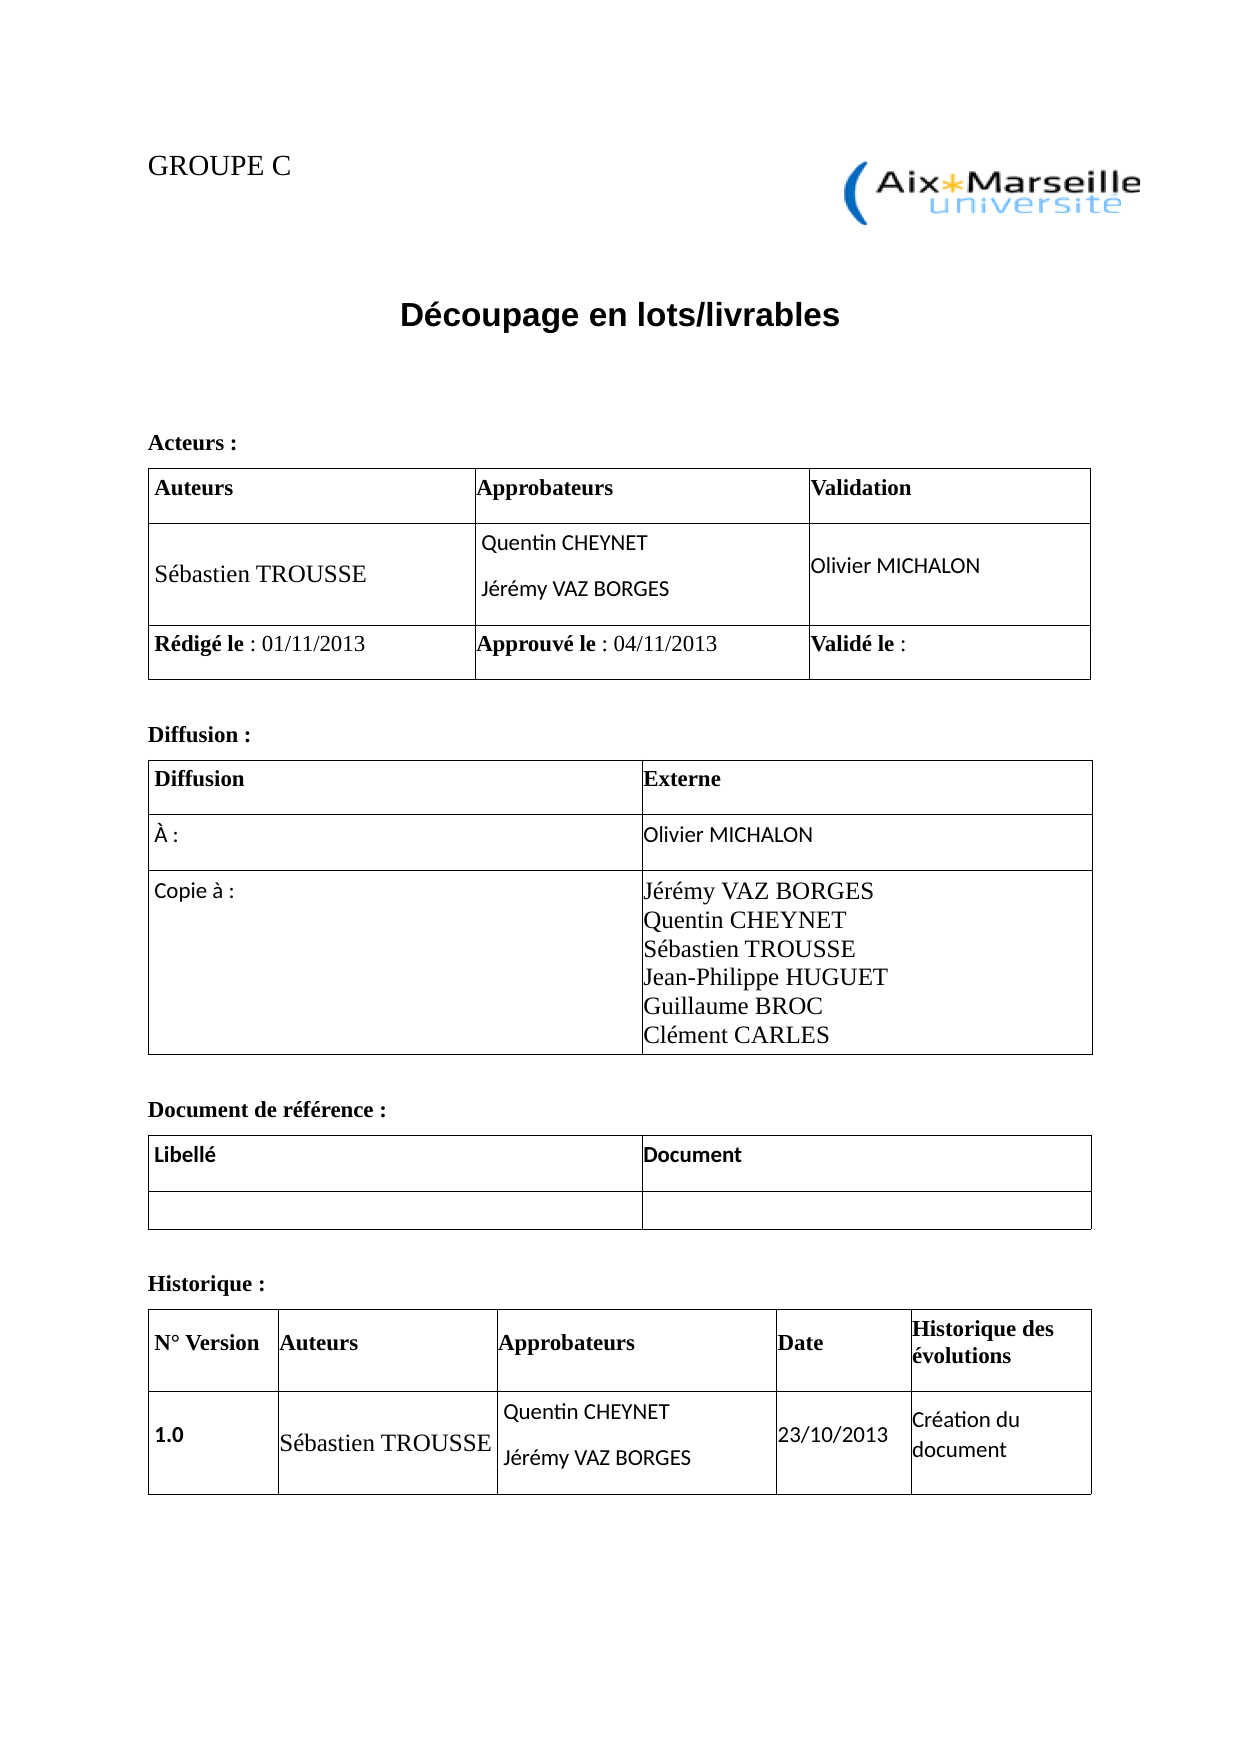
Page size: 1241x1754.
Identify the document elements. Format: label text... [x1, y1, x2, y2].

table_cell Copie à : [149, 871, 642, 1054]
table_cell 1.0 [149, 1392, 278, 1493]
subtitle Découpage en lots/livrables [148, 296, 1093, 334]
table_header Historique des évolutions [912, 1310, 1091, 1391]
table_header Auteurs [279, 1310, 497, 1391]
table_cell À : [149, 815, 642, 870]
table_cell Rédigé le : 01/11/2013 [149, 626, 475, 679]
table_cell Sébastien TROUSSE [149, 524, 475, 625]
table_cell Sébastien TROUSSE [279, 1392, 497, 1493]
table_cell Approuvé le : 04/11/2013 [476, 626, 809, 679]
table_cell [149, 1192, 642, 1229]
table_cell 23/10/2013 [777, 1392, 911, 1493]
table_header Externe [643, 761, 1092, 814]
table_header Diffusion [149, 761, 642, 814]
table_cell [643, 1192, 1091, 1229]
table_cell Jérémy VAZ BORGES Quentin CHEYNET Sébastien TROUSSE Jean-Philippe HUGUET Guillaume BROC Clément CARLES [643, 871, 1092, 1054]
table_header Approbateurs [476, 469, 809, 522]
text Document de référence : [148, 1096, 1093, 1122]
table_header Approbateurs [498, 1310, 776, 1391]
table_cell Validé le : [810, 626, 1090, 679]
text Historique : [148, 1270, 1093, 1296]
table_header Libellé [149, 1136, 642, 1191]
table_cell Quentin CHEYNET Jérémy VAZ BORGES [476, 524, 809, 625]
text Acteurs : [148, 429, 1093, 455]
table_header N° Version [149, 1310, 278, 1391]
table_cell Quentin CHEYNET Jérémy VAZ BORGES [498, 1392, 776, 1493]
table_cell Création du document [912, 1392, 1091, 1493]
table_header Validation [810, 469, 1090, 522]
table_cell Olivier MICHALON [643, 815, 1092, 870]
text Diffusion : [148, 721, 1093, 747]
table_cell Olivier MICHALON [810, 524, 1090, 625]
table_header Auteurs [149, 469, 475, 522]
table_header Date [777, 1310, 911, 1391]
table_header Document [643, 1136, 1091, 1191]
text GROUPE C [148, 148, 1093, 181]
